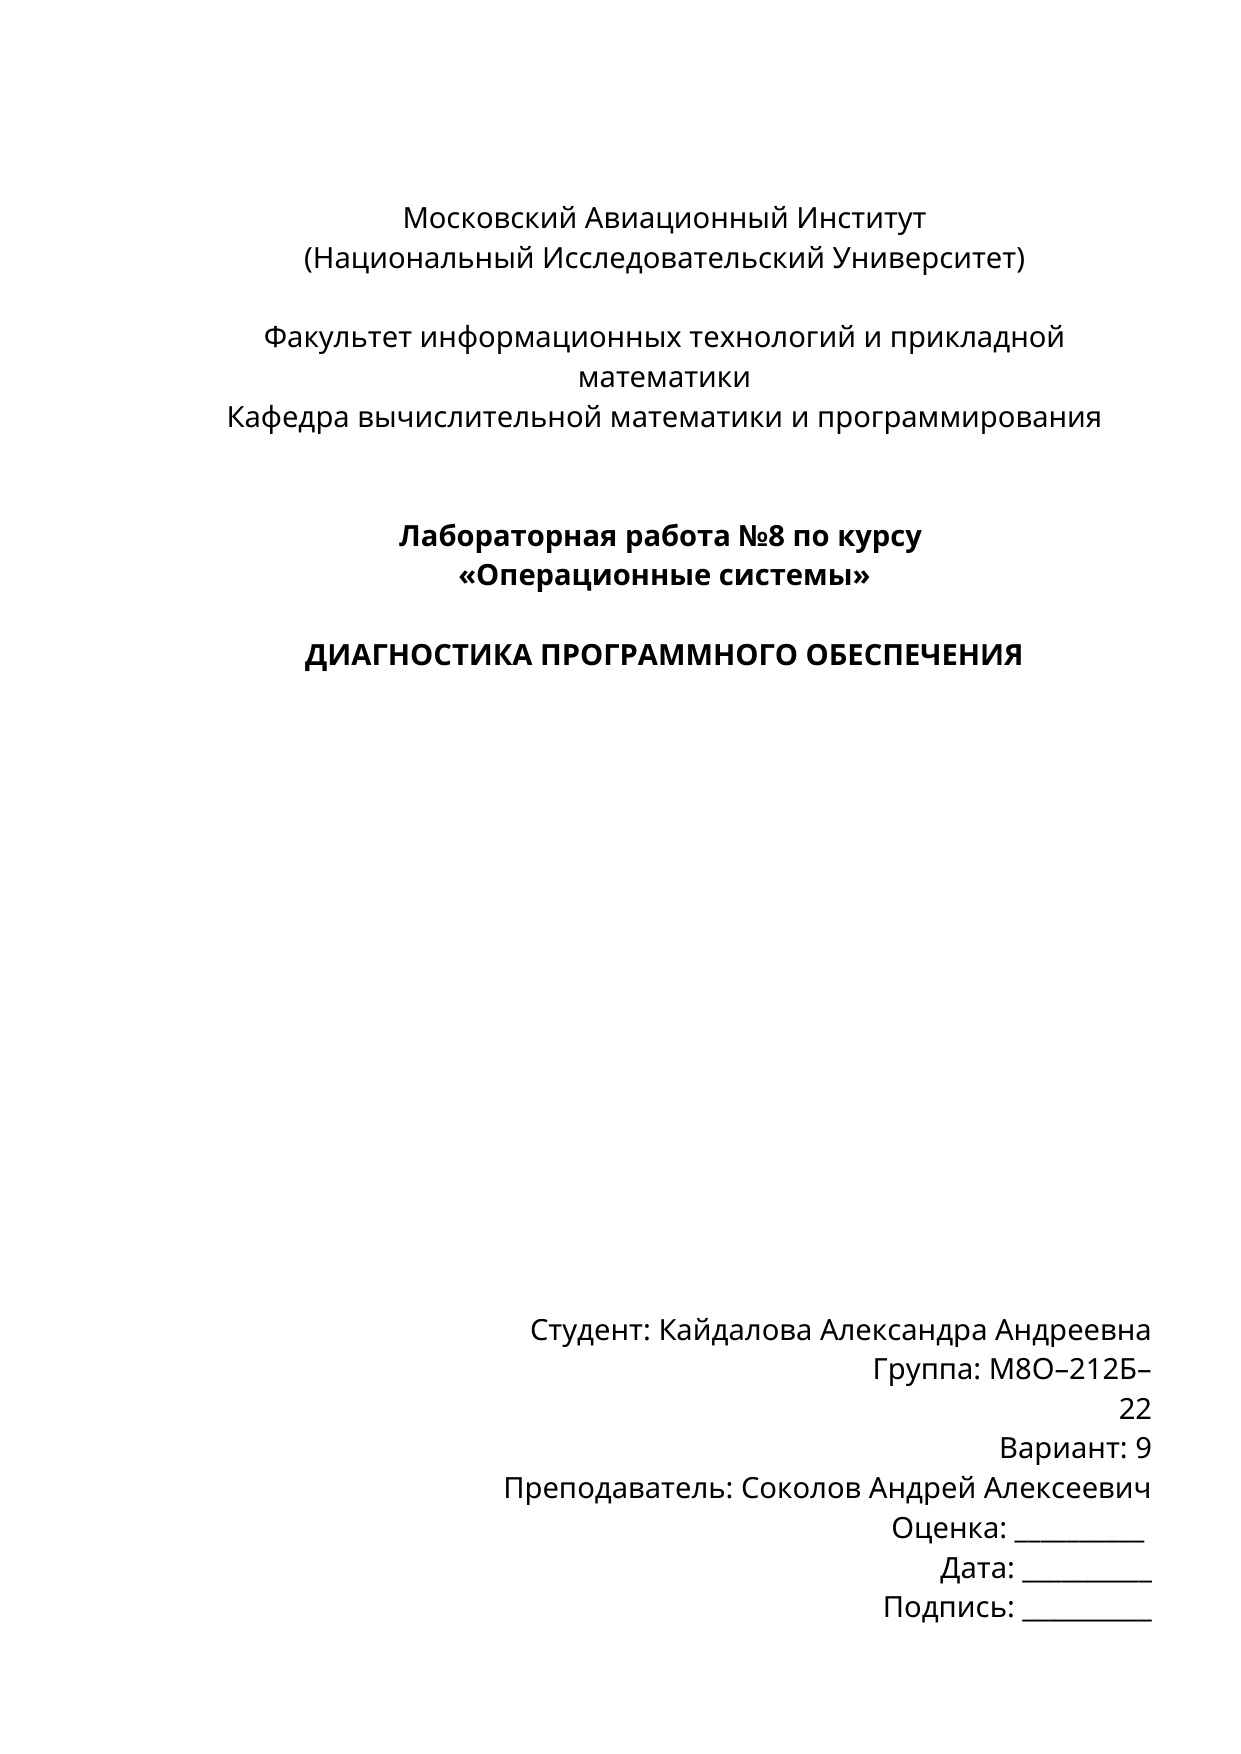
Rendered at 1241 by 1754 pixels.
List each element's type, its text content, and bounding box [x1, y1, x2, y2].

text Московский Авиационный Институт [177, 197, 1152, 237]
text Подпись: __________ [177, 1587, 1152, 1626]
text Оценка: __________ [177, 1507, 1152, 1547]
text Факультет информационных технологий и прикладной математики [177, 317, 1152, 396]
text ДИАГНОСТИКА ПРОГРАММНОГО ОБЕСПЕЧЕНИЯ [177, 634, 1152, 674]
text Студент: Кайдалова Александра Андреевна [177, 1309, 1152, 1348]
text Кафедра вычислительной математики и программирования [177, 396, 1152, 436]
text «Операционные системы» [177, 555, 1152, 594]
text Лабораторная работа №8 по курсу [177, 515, 1152, 555]
text Вариант: 9 [767, 1428, 1152, 1467]
text Преподаватель: Соколов Андрей Алексеевич [177, 1467, 1152, 1507]
text Группа: М8О–212Б–22 [767, 1348, 1152, 1428]
text Дата: __________ [177, 1547, 1152, 1587]
text (Национальный Исследовательский Университет) [177, 237, 1152, 277]
